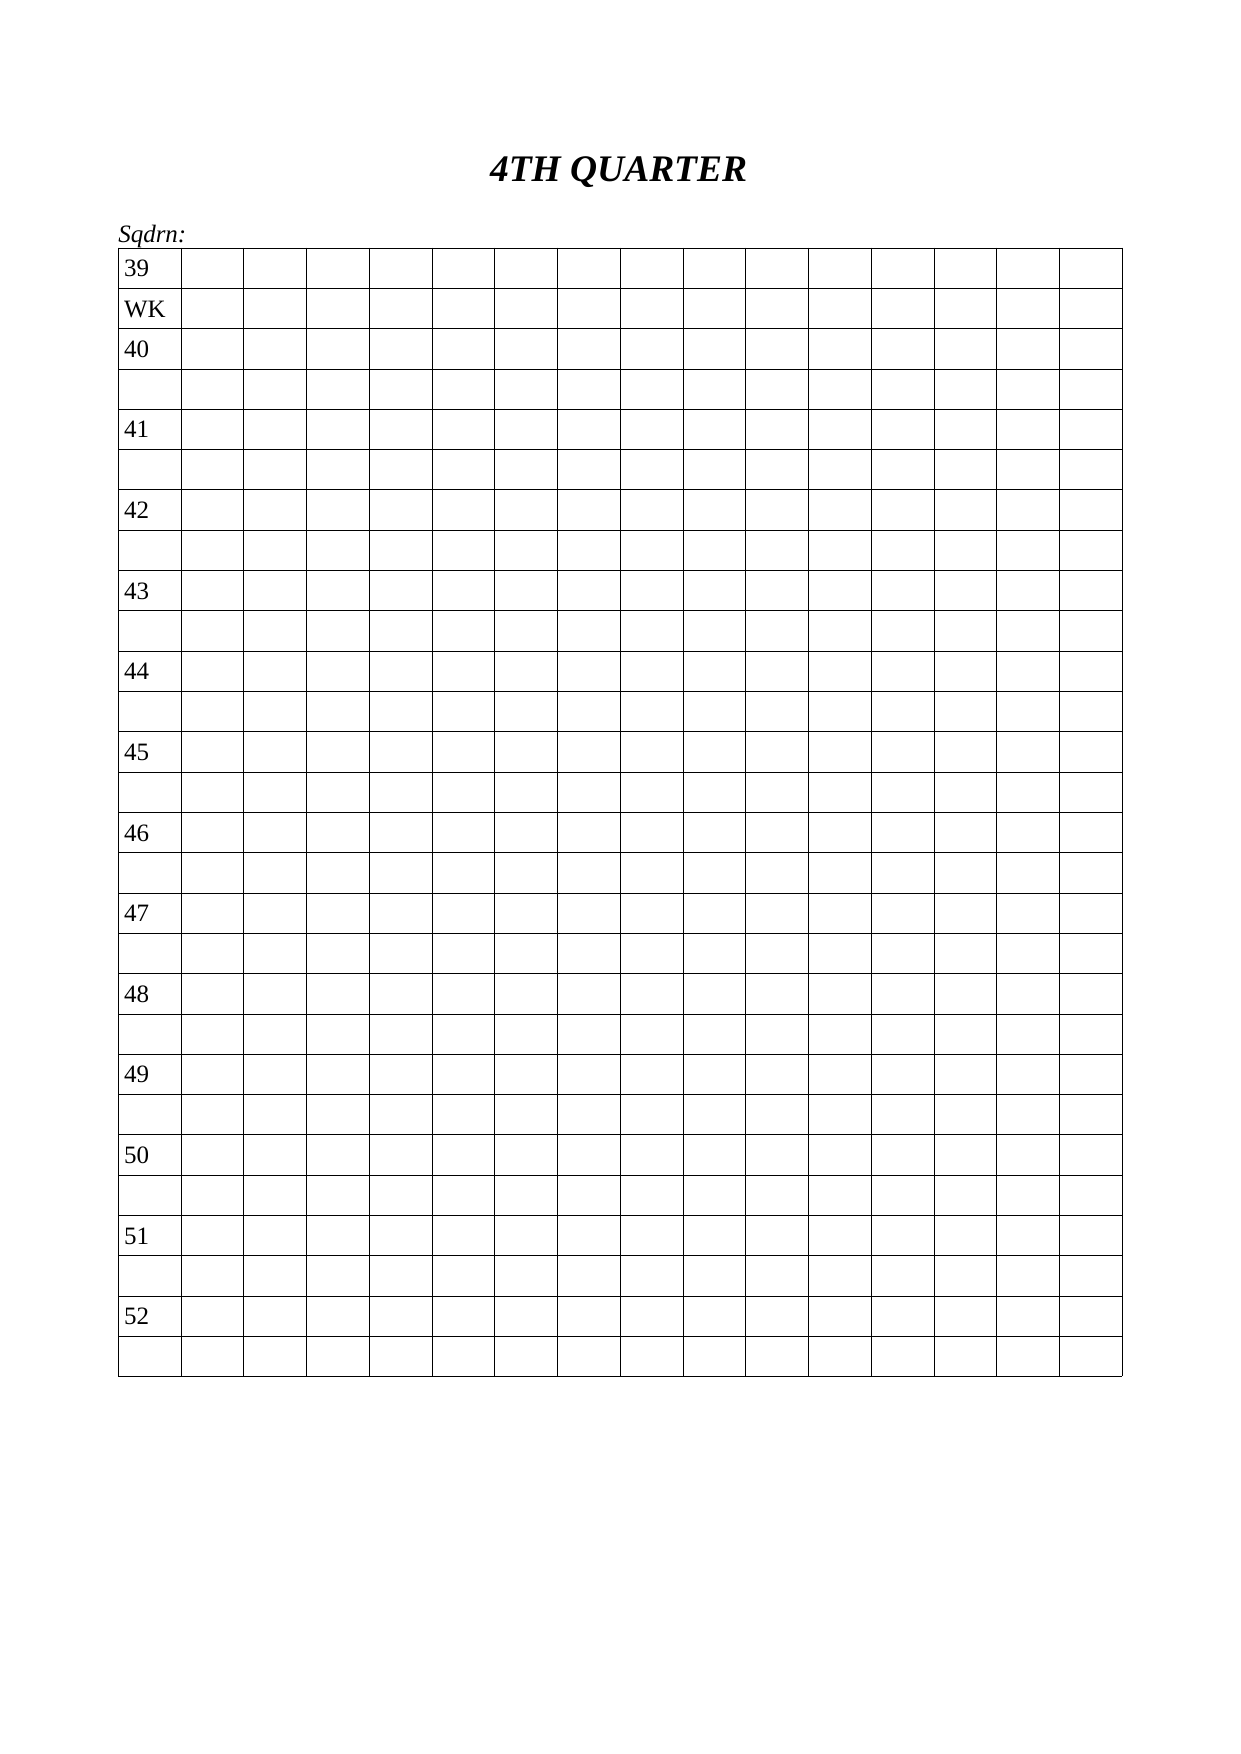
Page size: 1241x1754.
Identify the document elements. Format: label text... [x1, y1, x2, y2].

table_cell [307, 692, 369, 731]
table_cell [370, 692, 432, 731]
table_cell [872, 1176, 934, 1215]
table_cell [433, 1135, 494, 1175]
table_cell [495, 450, 557, 489]
table_cell [119, 1095, 181, 1134]
table_cell 47 [119, 894, 181, 933]
table_header [935, 249, 996, 288]
table_cell 45 [119, 732, 181, 772]
table_cell [558, 611, 620, 651]
table_cell [621, 692, 683, 731]
table_cell [621, 1015, 683, 1054]
table_cell [997, 1135, 1059, 1175]
table_cell [684, 531, 745, 570]
table_cell [495, 974, 557, 1013]
table_cell [495, 853, 557, 892]
table_cell [307, 450, 369, 489]
table_cell [495, 894, 557, 933]
table_cell [495, 732, 557, 772]
table_cell [244, 1297, 306, 1336]
table_cell 51 [119, 1216, 181, 1255]
table_cell [244, 894, 306, 933]
table_cell [935, 692, 996, 731]
table_cell [558, 853, 620, 892]
table_cell [684, 450, 745, 489]
table_cell [307, 490, 369, 530]
table_cell [433, 732, 494, 772]
table_cell [809, 1135, 871, 1175]
table_cell [935, 934, 996, 973]
table_cell [935, 813, 996, 852]
table_cell [495, 813, 557, 852]
table_cell [809, 1256, 871, 1296]
table_cell [621, 1095, 683, 1134]
table_cell [809, 773, 871, 812]
table_cell [872, 329, 934, 368]
table_cell [809, 732, 871, 772]
table_cell [746, 611, 808, 651]
table_cell [182, 773, 243, 812]
table_cell [1060, 1256, 1122, 1296]
table_cell [746, 410, 808, 449]
table_header [307, 249, 369, 288]
table_cell [997, 450, 1059, 489]
table_cell [558, 1135, 620, 1175]
table_cell [307, 732, 369, 772]
table_cell [809, 1297, 871, 1336]
table_cell [1060, 773, 1122, 812]
table_cell [621, 289, 683, 328]
table_cell [997, 329, 1059, 368]
table_cell [244, 974, 306, 1013]
table_cell [684, 813, 745, 852]
table_cell [119, 853, 181, 892]
table_cell [558, 450, 620, 489]
table_cell [746, 1297, 808, 1336]
table_cell [997, 490, 1059, 530]
table_cell [558, 289, 620, 328]
table_cell [997, 1095, 1059, 1134]
table_cell [433, 1297, 494, 1336]
table_cell [809, 1176, 871, 1215]
table_cell [872, 732, 934, 772]
table_cell [935, 1055, 996, 1094]
table_cell 48 [119, 974, 181, 1013]
table_cell [809, 974, 871, 1013]
table_cell [244, 1135, 306, 1175]
table_cell [746, 450, 808, 489]
table_cell [997, 289, 1059, 328]
table_cell [244, 571, 306, 610]
table_cell [935, 732, 996, 772]
table_cell [433, 1015, 494, 1054]
table_cell [1060, 974, 1122, 1013]
table_cell [370, 1176, 432, 1215]
table_cell [872, 652, 934, 691]
table_cell [935, 853, 996, 892]
table_cell [621, 652, 683, 691]
table_cell [746, 289, 808, 328]
table_cell [370, 490, 432, 530]
table_cell [935, 1216, 996, 1255]
table_cell [558, 370, 620, 409]
table_cell [433, 1176, 494, 1215]
table_cell [1060, 531, 1122, 570]
table_cell [746, 1256, 808, 1296]
table_cell [182, 1256, 243, 1296]
table_cell [621, 490, 683, 530]
table_cell [684, 974, 745, 1013]
table_cell [307, 1135, 369, 1175]
table_cell [809, 1095, 871, 1134]
table_cell [872, 370, 934, 409]
table_cell [809, 410, 871, 449]
table_cell [809, 853, 871, 892]
table_cell [495, 490, 557, 530]
table_cell [182, 732, 243, 772]
table_cell [182, 1216, 243, 1255]
table_cell [244, 289, 306, 328]
table_cell 46 [119, 813, 181, 852]
table_cell [558, 1055, 620, 1094]
table_cell [307, 410, 369, 449]
table_cell [872, 1055, 934, 1094]
table_cell [621, 370, 683, 409]
table_cell [370, 1256, 432, 1296]
table_cell [935, 894, 996, 933]
table_cell [684, 732, 745, 772]
table_cell [244, 1256, 306, 1296]
table_cell [1060, 370, 1122, 409]
table_cell [558, 652, 620, 691]
table_cell [997, 773, 1059, 812]
table_cell 50 [119, 1135, 181, 1175]
table_cell [621, 1216, 683, 1255]
table_cell [495, 692, 557, 731]
table_cell [809, 1216, 871, 1255]
table_cell [433, 934, 494, 973]
table_cell 40 [119, 329, 181, 368]
table_cell [935, 1015, 996, 1054]
table_cell [433, 611, 494, 651]
table_cell [558, 894, 620, 933]
table_cell [244, 1095, 306, 1134]
table_cell [182, 1176, 243, 1215]
table_cell [182, 329, 243, 368]
table_cell [935, 531, 996, 570]
table_cell [119, 1256, 181, 1296]
table_cell [746, 1015, 808, 1054]
table_header [244, 249, 306, 288]
table_header 39 [119, 249, 181, 288]
table_header [495, 249, 557, 288]
table_cell [746, 773, 808, 812]
table_cell [1060, 1297, 1122, 1336]
table_cell [370, 410, 432, 449]
table_cell [935, 370, 996, 409]
table_cell [621, 732, 683, 772]
table_cell [495, 1297, 557, 1336]
table_cell [746, 813, 808, 852]
table_cell [307, 1256, 369, 1296]
table_cell [433, 692, 494, 731]
table_cell [182, 1015, 243, 1054]
table_cell [370, 652, 432, 691]
table_cell [307, 531, 369, 570]
table_cell [809, 692, 871, 731]
table_cell [746, 692, 808, 731]
table_cell [244, 490, 306, 530]
table_cell [746, 894, 808, 933]
table_cell [809, 531, 871, 570]
table_cell [119, 611, 181, 651]
table_cell [872, 490, 934, 530]
table_cell [1060, 329, 1122, 368]
table_cell [935, 1256, 996, 1296]
table_cell [182, 490, 243, 530]
table_cell [182, 974, 243, 1013]
table_cell [746, 1337, 808, 1376]
table_cell [809, 329, 871, 368]
table_cell [307, 1216, 369, 1255]
table_cell [558, 531, 620, 570]
table_cell 41 [119, 410, 181, 449]
table_cell [621, 450, 683, 489]
table_cell [433, 1216, 494, 1255]
table_cell [558, 410, 620, 449]
table_cell [370, 1337, 432, 1376]
table_cell [244, 1015, 306, 1054]
table_cell [684, 1095, 745, 1134]
table_cell [370, 1297, 432, 1336]
table_cell [684, 1015, 745, 1054]
table_cell [809, 1337, 871, 1376]
table_cell [935, 1297, 996, 1336]
table_cell [997, 894, 1059, 933]
table_cell [558, 974, 620, 1013]
table_cell [433, 894, 494, 933]
table_cell [935, 450, 996, 489]
table_cell [872, 531, 934, 570]
table_cell [370, 289, 432, 328]
table_cell [370, 1015, 432, 1054]
table_cell [1060, 1055, 1122, 1094]
table_cell [684, 934, 745, 973]
table_cell [433, 1256, 494, 1296]
table_cell [244, 732, 306, 772]
table_cell [809, 813, 871, 852]
table_cell [621, 1055, 683, 1094]
table_cell [433, 974, 494, 1013]
table_cell [495, 773, 557, 812]
table_cell [244, 1176, 306, 1215]
table_cell [1060, 490, 1122, 530]
table_cell [433, 490, 494, 530]
table_cell [182, 531, 243, 570]
table_cell [746, 329, 808, 368]
table_cell [244, 652, 306, 691]
table_cell [997, 1055, 1059, 1094]
table_cell [935, 410, 996, 449]
table_cell [558, 1095, 620, 1134]
table_cell [997, 813, 1059, 852]
table_cell [872, 410, 934, 449]
table_cell [244, 813, 306, 852]
table_cell [1060, 853, 1122, 892]
table_cell [621, 974, 683, 1013]
table_cell [684, 1216, 745, 1255]
table_cell 43 [119, 571, 181, 610]
table_cell [684, 853, 745, 892]
table_cell [684, 1337, 745, 1376]
table_cell [684, 329, 745, 368]
table_cell [433, 813, 494, 852]
table_cell [433, 450, 494, 489]
table_cell [684, 1176, 745, 1215]
table_cell [621, 1297, 683, 1336]
table_cell [621, 410, 683, 449]
table_cell [1060, 450, 1122, 489]
table_cell [997, 571, 1059, 610]
table_cell 44 [119, 652, 181, 691]
table_cell [746, 370, 808, 409]
table_cell [997, 370, 1059, 409]
table_cell [746, 934, 808, 973]
table_cell [935, 571, 996, 610]
table_cell [370, 571, 432, 610]
table_cell [119, 1337, 181, 1376]
table_cell [558, 773, 620, 812]
table_cell [244, 773, 306, 812]
table_cell [1060, 894, 1122, 933]
table_cell [307, 1055, 369, 1094]
table_cell [746, 732, 808, 772]
table_cell [307, 813, 369, 852]
table_cell [433, 571, 494, 610]
table_cell [182, 370, 243, 409]
table_cell [684, 1256, 745, 1296]
table_cell [997, 1015, 1059, 1054]
table_cell [872, 1216, 934, 1255]
table_cell [872, 1256, 934, 1296]
table_cell [809, 894, 871, 933]
table_cell [997, 1256, 1059, 1296]
table_cell [182, 1135, 243, 1175]
table_cell [433, 329, 494, 368]
table_cell [746, 571, 808, 610]
table_cell [558, 1337, 620, 1376]
table_cell [809, 1015, 871, 1054]
table_cell [119, 1176, 181, 1215]
table_cell [244, 692, 306, 731]
table_cell [307, 1176, 369, 1215]
table_cell [495, 1055, 557, 1094]
table_cell [935, 652, 996, 691]
table_cell [684, 894, 745, 933]
table_cell [746, 1216, 808, 1255]
table_cell [809, 370, 871, 409]
table_cell [495, 1216, 557, 1255]
table_header [433, 249, 494, 288]
table_cell [307, 289, 369, 328]
table_cell [558, 1297, 620, 1336]
table_cell 49 [119, 1055, 181, 1094]
table_cell [370, 1135, 432, 1175]
table_cell [997, 652, 1059, 691]
table_cell [370, 450, 432, 489]
table_cell [935, 490, 996, 530]
table_cell [370, 934, 432, 973]
table_header [370, 249, 432, 288]
table_cell [1060, 652, 1122, 691]
table_cell [872, 1135, 934, 1175]
table_cell [244, 611, 306, 651]
table_cell [370, 974, 432, 1013]
table_cell [684, 289, 745, 328]
table_cell [1060, 571, 1122, 610]
table_cell [495, 611, 557, 651]
table_cell [684, 652, 745, 691]
table_cell [307, 652, 369, 691]
table_cell [935, 1337, 996, 1376]
table_cell [307, 611, 369, 651]
table_cell [558, 1216, 620, 1255]
table_cell [621, 571, 683, 610]
table_cell [558, 490, 620, 530]
table_cell [935, 974, 996, 1013]
table_cell [370, 329, 432, 368]
table_cell [495, 1015, 557, 1054]
table_cell [872, 974, 934, 1013]
table_cell [244, 1055, 306, 1094]
table_cell [1060, 1176, 1122, 1215]
table_cell [872, 450, 934, 489]
table_cell [1060, 934, 1122, 973]
table_cell [182, 1337, 243, 1376]
table_cell [1060, 732, 1122, 772]
table_cell [182, 813, 243, 852]
table_cell [182, 853, 243, 892]
table_cell [1060, 692, 1122, 731]
table_cell [370, 773, 432, 812]
table_cell [182, 1095, 243, 1134]
table_cell [182, 289, 243, 328]
table_cell [370, 732, 432, 772]
table_cell [621, 1337, 683, 1376]
table_header [872, 249, 934, 288]
text Sqdrn: [118, 219, 1122, 247]
table_cell [872, 894, 934, 933]
table_cell [872, 611, 934, 651]
table_cell [119, 450, 181, 489]
table_cell [746, 531, 808, 570]
table_cell [1060, 410, 1122, 449]
table_cell [495, 1095, 557, 1134]
table_cell [370, 370, 432, 409]
table_cell [370, 1055, 432, 1094]
table_cell [935, 1176, 996, 1215]
table_cell 42 [119, 490, 181, 530]
table_cell [182, 692, 243, 731]
table_cell [997, 1297, 1059, 1336]
table_cell [182, 934, 243, 973]
table_cell [872, 1095, 934, 1134]
table_cell [746, 1135, 808, 1175]
table_cell [307, 370, 369, 409]
table_cell [495, 934, 557, 973]
table_cell [684, 692, 745, 731]
table_cell [621, 853, 683, 892]
table_cell [621, 773, 683, 812]
table_cell [495, 571, 557, 610]
table_cell [182, 1055, 243, 1094]
table_cell [370, 894, 432, 933]
table_cell [621, 531, 683, 570]
table_cell [182, 571, 243, 610]
table_cell [809, 289, 871, 328]
table_cell [997, 853, 1059, 892]
table_cell [621, 813, 683, 852]
table_cell [182, 1297, 243, 1336]
table_cell [1060, 289, 1122, 328]
table_cell [997, 531, 1059, 570]
table_cell [684, 1297, 745, 1336]
table_cell [684, 1055, 745, 1094]
table_cell [182, 450, 243, 489]
table_header [684, 249, 745, 288]
table_cell [370, 1216, 432, 1255]
table_cell [997, 974, 1059, 1013]
table_cell [684, 1135, 745, 1175]
table_cell 52 [119, 1297, 181, 1336]
table_cell [244, 531, 306, 570]
table_cell WK [119, 289, 181, 328]
table_cell [182, 611, 243, 651]
table_cell [433, 531, 494, 570]
table_header [558, 249, 620, 288]
table_cell [809, 652, 871, 691]
table_cell [182, 894, 243, 933]
table_cell [495, 410, 557, 449]
table_cell [495, 1337, 557, 1376]
table_cell [558, 1015, 620, 1054]
table_cell [433, 1095, 494, 1134]
table_cell [997, 410, 1059, 449]
table_cell [997, 692, 1059, 731]
text 4TH QUARTER [118, 147, 1122, 190]
table_cell [307, 1015, 369, 1054]
table_cell [558, 732, 620, 772]
table_cell [495, 1256, 557, 1296]
table_cell [307, 1337, 369, 1376]
table_cell [558, 934, 620, 973]
table_cell [809, 450, 871, 489]
table_cell [370, 853, 432, 892]
table_cell [495, 329, 557, 368]
table_cell [182, 652, 243, 691]
table_cell [746, 652, 808, 691]
table_cell [809, 571, 871, 610]
table_cell [244, 1337, 306, 1376]
table_cell [558, 1176, 620, 1215]
table_cell [119, 773, 181, 812]
table_cell [809, 1055, 871, 1094]
table_header [809, 249, 871, 288]
table_cell [1060, 1015, 1122, 1054]
table_cell [244, 370, 306, 409]
table_cell [1060, 611, 1122, 651]
table_cell [746, 853, 808, 892]
table_cell [872, 692, 934, 731]
table_cell [244, 853, 306, 892]
table_cell [433, 1337, 494, 1376]
table_cell [558, 692, 620, 731]
table_cell [684, 611, 745, 651]
table_cell [872, 1015, 934, 1054]
table_cell [872, 1297, 934, 1336]
table_cell [746, 1055, 808, 1094]
table_cell [119, 531, 181, 570]
table_cell [684, 571, 745, 610]
table_cell [307, 773, 369, 812]
table_cell [935, 329, 996, 368]
table_cell [495, 531, 557, 570]
table_cell [621, 894, 683, 933]
table_cell [495, 370, 557, 409]
table_cell [370, 813, 432, 852]
table_cell [621, 1176, 683, 1215]
table_cell [935, 773, 996, 812]
table_cell [872, 1337, 934, 1376]
table_cell [872, 773, 934, 812]
table_cell [307, 934, 369, 973]
table_cell [244, 329, 306, 368]
table_cell [621, 329, 683, 368]
table_cell [370, 1095, 432, 1134]
table_cell [119, 370, 181, 409]
table_cell [997, 611, 1059, 651]
table_cell [809, 934, 871, 973]
table_cell [935, 1135, 996, 1175]
table_cell [244, 450, 306, 489]
table_cell [809, 490, 871, 530]
table_cell [119, 934, 181, 973]
table_cell [809, 611, 871, 651]
table_cell [684, 410, 745, 449]
table_cell [433, 652, 494, 691]
table_cell [872, 813, 934, 852]
table_cell [244, 1216, 306, 1255]
table_header [182, 249, 243, 288]
table_cell [1060, 813, 1122, 852]
table_header [621, 249, 683, 288]
table_cell [935, 1095, 996, 1134]
table_cell [1060, 1095, 1122, 1134]
table_cell [997, 1337, 1059, 1376]
table_cell [621, 611, 683, 651]
table_cell [684, 773, 745, 812]
table_header [1060, 249, 1122, 288]
table_cell [935, 611, 996, 651]
table_cell [872, 289, 934, 328]
table_cell [558, 1256, 620, 1296]
table_cell [746, 490, 808, 530]
table_cell [495, 652, 557, 691]
table_cell [872, 571, 934, 610]
table_cell [370, 611, 432, 651]
table_cell [433, 410, 494, 449]
table_cell [684, 490, 745, 530]
table_header [746, 249, 808, 288]
table_cell [433, 289, 494, 328]
table_cell [495, 1135, 557, 1175]
table_cell [1060, 1337, 1122, 1376]
table_cell [746, 1176, 808, 1215]
table_cell [307, 329, 369, 368]
table_cell [1060, 1135, 1122, 1175]
table_cell [307, 894, 369, 933]
table_cell [935, 289, 996, 328]
table_cell [307, 1095, 369, 1134]
table_cell [370, 531, 432, 570]
table_cell [621, 1256, 683, 1296]
table_cell [558, 571, 620, 610]
table_cell [997, 1216, 1059, 1255]
table_cell [495, 289, 557, 328]
table_cell [558, 813, 620, 852]
table_cell [307, 571, 369, 610]
table_cell [495, 1176, 557, 1215]
table_cell [621, 1135, 683, 1175]
table_cell [244, 410, 306, 449]
table_cell [244, 934, 306, 973]
table_cell [433, 853, 494, 892]
table_cell [746, 1095, 808, 1134]
table_cell [307, 974, 369, 1013]
table_cell [1060, 1216, 1122, 1255]
table_cell [119, 692, 181, 731]
table_cell [872, 934, 934, 973]
table_cell [119, 1015, 181, 1054]
table_cell [997, 934, 1059, 973]
table_cell [182, 410, 243, 449]
table_cell [307, 853, 369, 892]
table_cell [746, 974, 808, 1013]
table_header [997, 249, 1059, 288]
table_cell [872, 853, 934, 892]
table_cell [997, 1176, 1059, 1215]
table_cell [433, 1055, 494, 1094]
table_cell [684, 370, 745, 409]
table_cell [558, 329, 620, 368]
table_cell [621, 934, 683, 973]
table_cell [997, 732, 1059, 772]
table_cell [307, 1297, 369, 1336]
table_cell [433, 370, 494, 409]
table_cell [433, 773, 494, 812]
